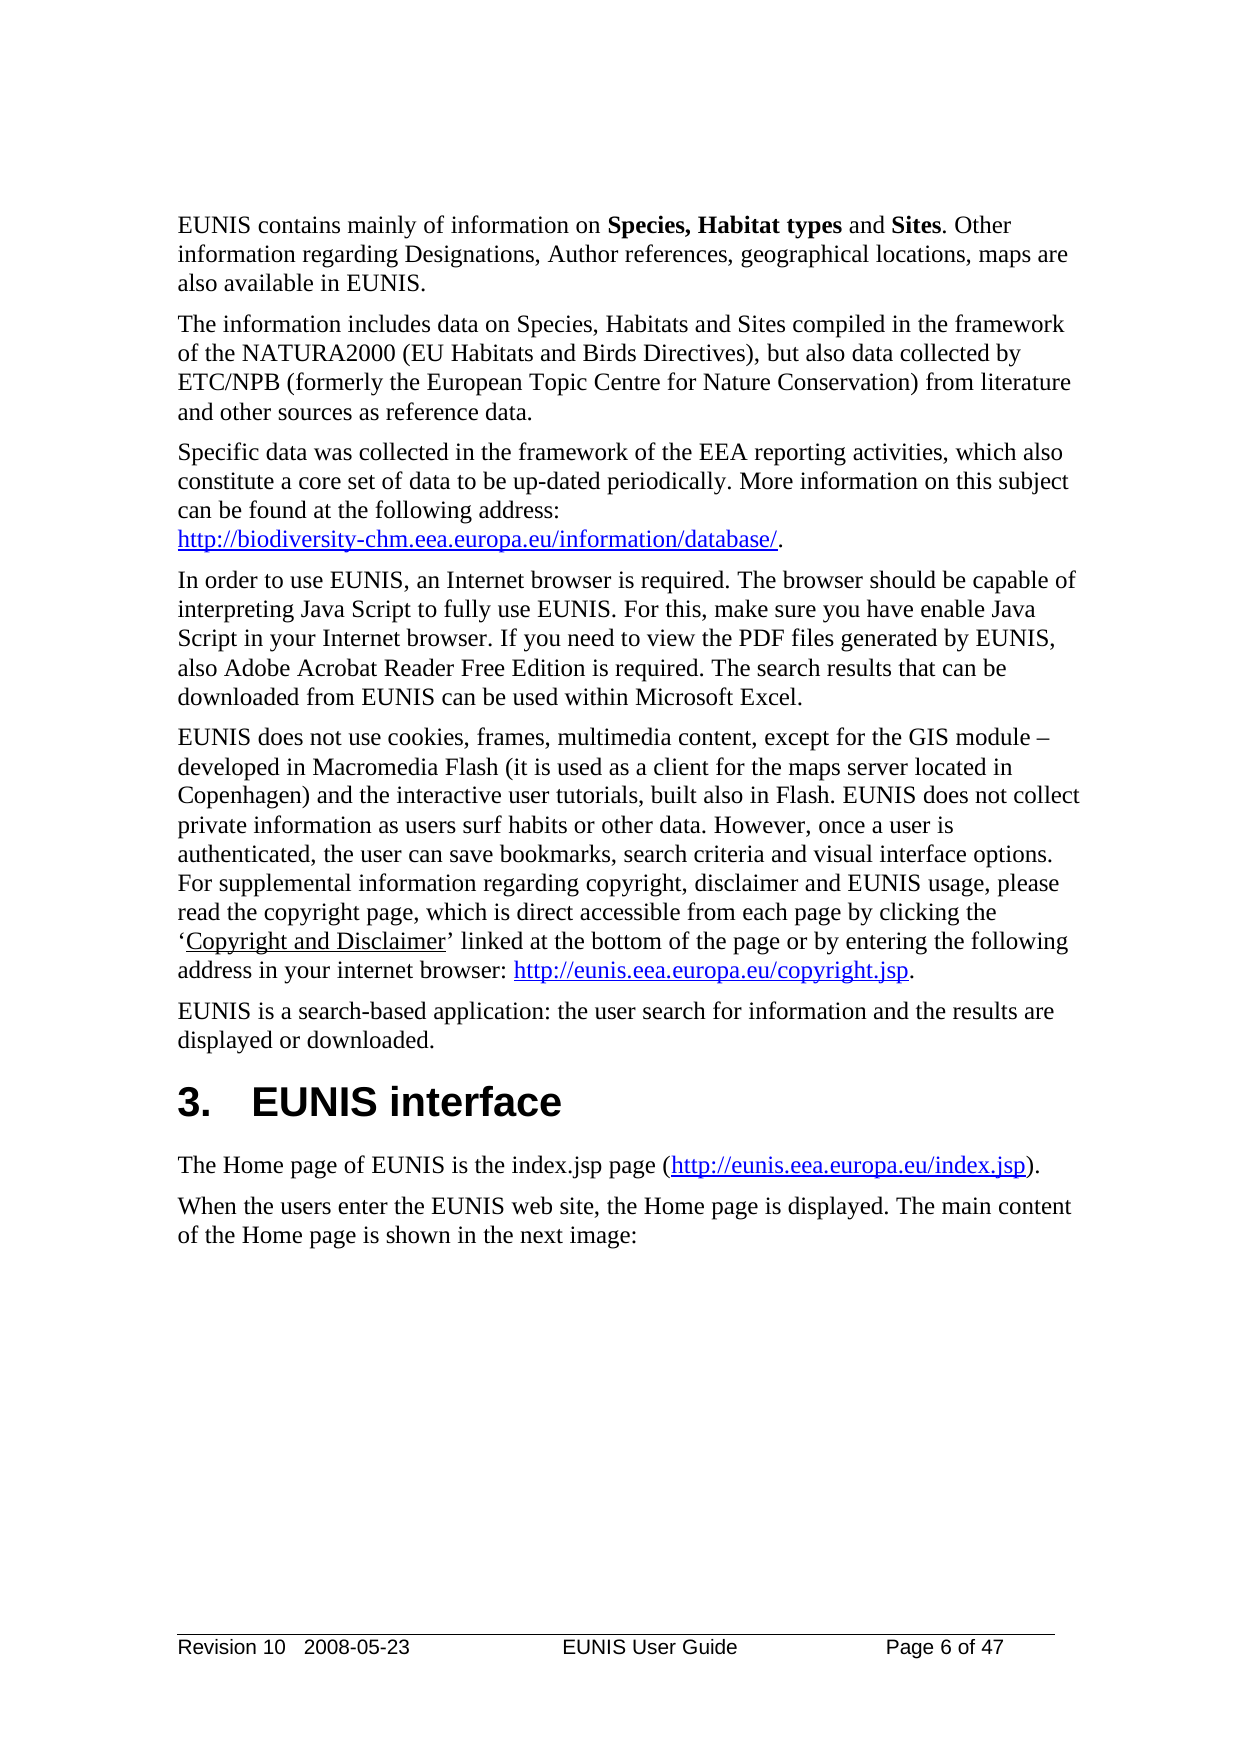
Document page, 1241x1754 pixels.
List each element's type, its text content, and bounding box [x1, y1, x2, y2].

text The Home page of EUNIS is the index.jsp page (http://eunis.eea.europa.eu/index.jsp). [177, 1150, 1092, 1179]
text In order to use EUNIS, an Internet browser is required. The browser should be capable of interpreting Java Script to fully use EUNIS. For this, make sure you have enable Java Script in your Internet browser. If you need to view the PDF files generated by EUNIS, also Adobe Acrobat Reader Free Edition is required. The search results that can be downloaded from EUNIS can be used within Microsoft Excel. [177, 565, 1092, 711]
subtitle EUNIS interface [177, 1077, 1092, 1125]
text When the users enter the EUNIS web site, the Home page is displayed. The main content of the Home page is shown in the next image: [177, 1191, 1092, 1249]
text The information includes data on Species, Habitats and Sites compiled in the framework of the NATURA2000 (EU Habitats and Birds Directives), but also data collected by ETC/NPB (formerly the European Topic Centre for Nature Conservation) from literature and other sources as reference data. [177, 309, 1092, 425]
text EUNIS does not use cookies, frames, multimedia content, except for the GIS module – developed in Macromedia Flash (it is used as a client for the maps server located in Copenhagen) and the interactive user tutorials, built also in Flash. EUNIS does not collect private information as users surf habits or other data. However, once a user is authenticated, the user can save bookmarks, search criteria and visual interface options. For supplemental information regarding copyright, disclaimer and EUNIS usage, please read the copyright page, which is direct accessible from each page by clicking the ‘Copyright and Disclaimer’ linked at the bottom of the page or by entering the following address in your internet browser: http://eunis.eea.europa.eu/copyright.jsp. [177, 722, 1092, 984]
text EUNIS contains mainly of information on Species, Habitat types and Sites. Other information regarding Designations, Author references, geographical locations, maps are also available in EUNIS. [177, 210, 1092, 297]
text EUNIS is a search-based application: the user search for information and the results are displayed or downloaded. [177, 996, 1092, 1054]
text Specific data was collected in the framework of the EEA reporting activities, which also constitute a core set of data to be up-dated periodically. More information on this subject can be found at the following address: http://biodiversity-chm.eea.europa.eu/information/database/. [177, 437, 1092, 553]
